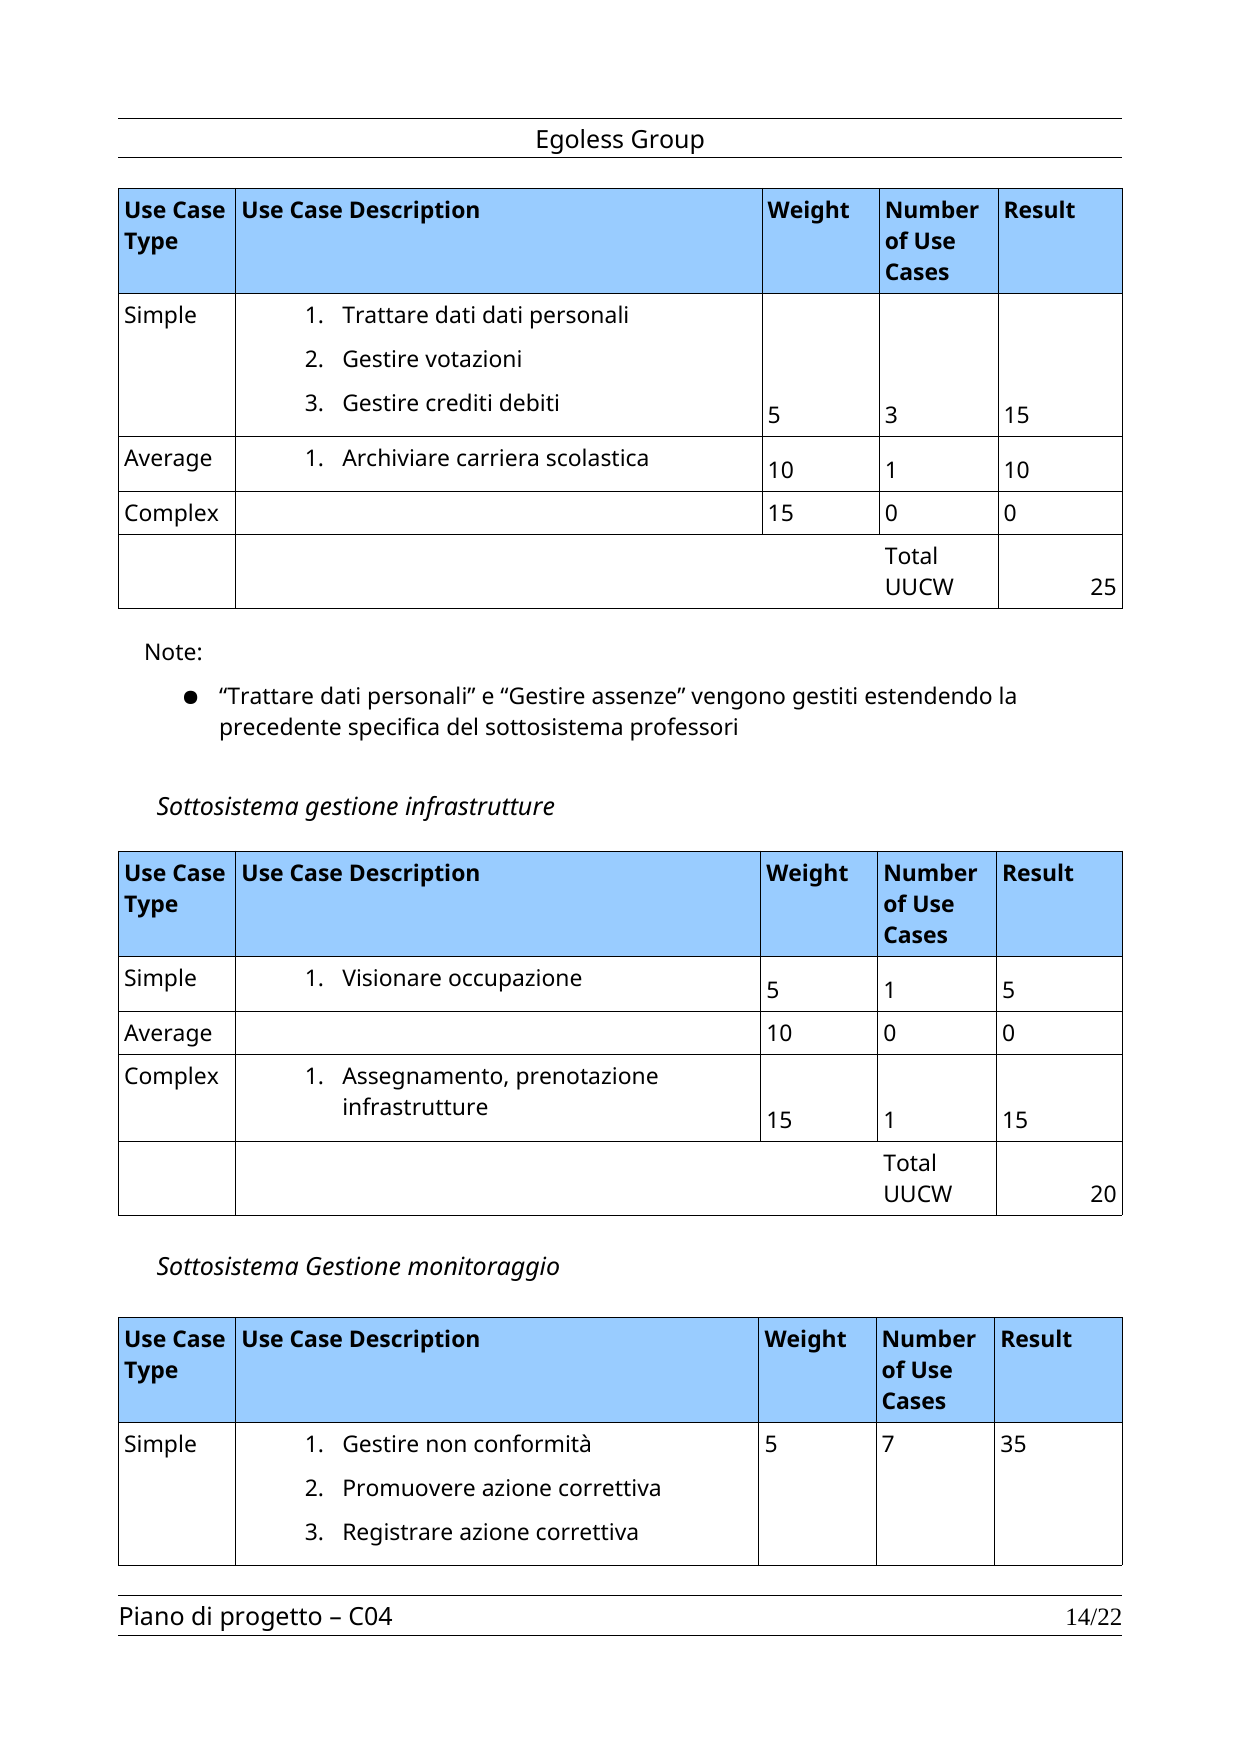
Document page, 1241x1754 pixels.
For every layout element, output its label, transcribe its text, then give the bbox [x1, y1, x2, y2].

table_header Result [997, 852, 1122, 956]
table_cell Simple [119, 957, 235, 1011]
subtitle Sottosistema Gestione monitoraggio [148, 1249, 1122, 1283]
table_header Use Case Type [119, 189, 235, 293]
table_cell 15 [997, 1055, 1122, 1141]
table_cell 5 [997, 957, 1122, 1011]
table_cell Simple [119, 1423, 235, 1565]
table_cell 10 [761, 1012, 877, 1054]
table_header Number of Use Cases [878, 852, 996, 956]
table_cell Assegnamento, prenotazione infrastrutture [236, 1055, 760, 1141]
table_cell Gestire non conformità Promuovere azione correttiva Registrare azione correttiva Effettuare segnalazione Archiviare iter correttivo Compilare questionario Redarre rapporto audit [236, 1423, 758, 1565]
table_header Weight [759, 1318, 876, 1422]
table_cell Simple [119, 294, 235, 436]
table_cell Trattare dati dati personali Gestire votazioni Gestire crediti debiti [236, 294, 762, 436]
table_cell 10 [763, 437, 879, 491]
table_cell 7 [877, 1423, 994, 1565]
table_cell [760, 1142, 877, 1215]
table_cell Archiviare carriera scolastica [236, 437, 762, 491]
table_cell 5 [759, 1423, 876, 1565]
table_cell 25 [999, 535, 1122, 608]
table_cell 15 [999, 294, 1122, 436]
list “Trattare dati personali” e “Gestire assenze” vengono gestiti estendendo la precedente specifica del sottosistema professori [181, 680, 1122, 742]
table_cell 0 [880, 492, 998, 534]
table_header Number of Use Cases [880, 189, 998, 293]
table_cell Visionare occupazione [236, 957, 760, 1011]
table_cell Total UUCW [878, 1142, 996, 1215]
table_cell [119, 1142, 235, 1215]
table_cell [236, 1012, 760, 1054]
table_header Use Case Type [119, 1318, 235, 1422]
table_cell 1 [880, 437, 998, 491]
table_cell 0 [999, 492, 1122, 534]
table_header Weight [761, 852, 877, 956]
table_header Result [999, 189, 1122, 293]
table_header Use Case Type [119, 852, 235, 956]
table_header Use Case Description [236, 1318, 758, 1422]
table_cell Complex [119, 492, 235, 534]
table_cell 5 [763, 294, 879, 436]
table_cell 0 [878, 1012, 996, 1054]
table_cell 15 [761, 1055, 877, 1141]
table_header Number of Use Cases [877, 1318, 994, 1422]
table_cell [236, 535, 762, 608]
table_header Use Case Description [236, 189, 762, 293]
table_cell 3 [880, 294, 998, 436]
table_cell Total UUCW [879, 535, 998, 608]
table_header Result [995, 1318, 1122, 1422]
table_header Use Case Description [236, 852, 760, 956]
table_cell [762, 535, 879, 608]
subtitle Sottosistema gestione infrastrutture [148, 789, 1122, 823]
table_cell Average [119, 437, 235, 491]
table_cell 1 [878, 1055, 996, 1141]
table_cell Average [119, 1012, 235, 1054]
table_cell 5 [761, 957, 877, 1011]
table_cell 15 [763, 492, 879, 534]
table_cell 35 [995, 1423, 1122, 1565]
table_cell 1 [878, 957, 996, 1011]
table_cell 20 [997, 1142, 1122, 1215]
text Note: [144, 636, 1122, 667]
table_cell [119, 535, 235, 608]
table_cell [236, 492, 762, 534]
table_cell [236, 1142, 760, 1215]
table_cell Complex [119, 1055, 235, 1141]
table_cell 10 [999, 437, 1122, 491]
table_cell 0 [997, 1012, 1122, 1054]
table_header Weight [763, 189, 879, 293]
